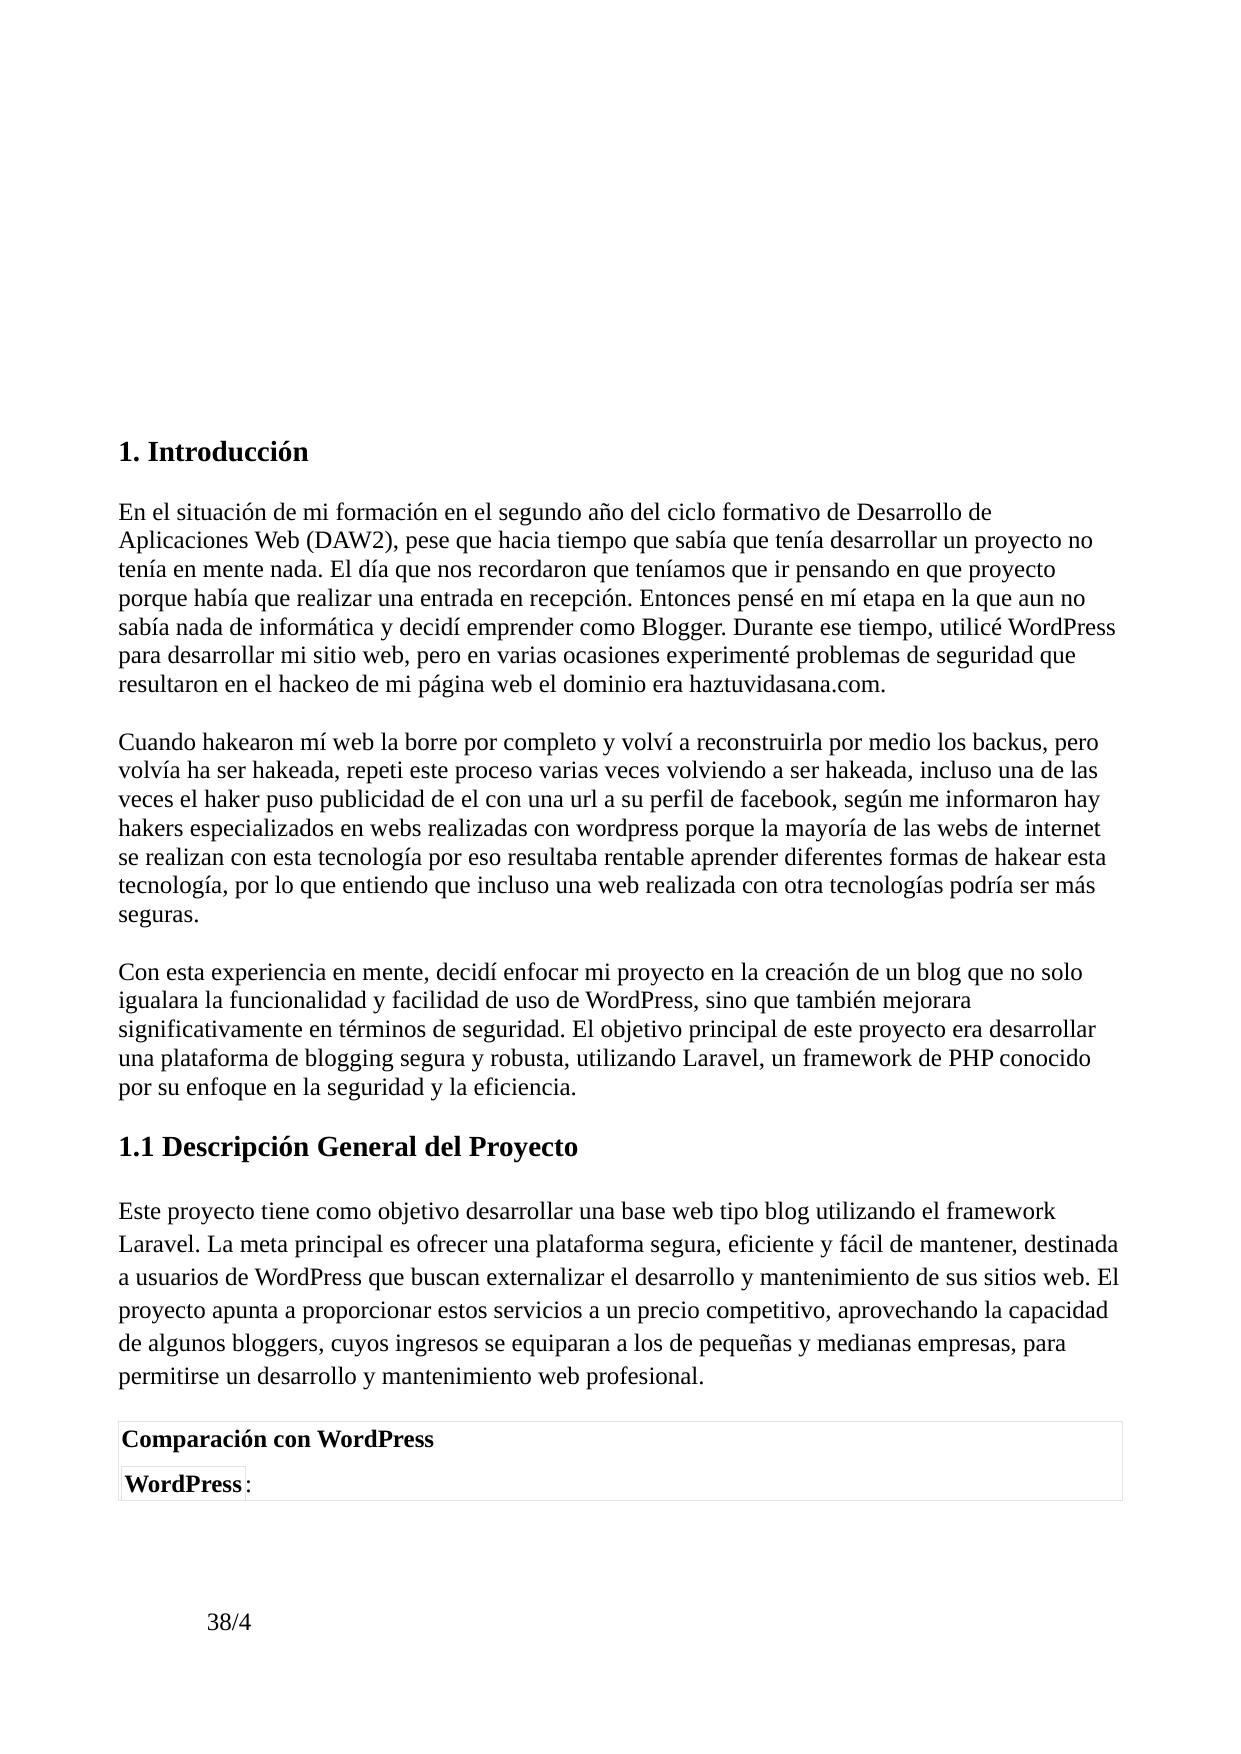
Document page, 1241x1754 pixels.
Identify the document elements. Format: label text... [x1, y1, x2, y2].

text En el situación de mi formación en el segundo año del ciclo formativo de Desarrollo de Aplicaciones Web (DAW2), pese que hacia tiempo que sabía que tenía desarrollar un proyecto no tenía en mente nada. El día que nos recordaron que teníamos que ir pensando en que proyecto porque había que realizar una entrada en recepción. Entonces pensé en mí etapa en la que aun no sabía nada de informática y decidí emprender como Blogger. Durante ese tiempo, utilicé WordPress para desarrollar mi sitio web, pero en varias ocasiones experimenté problemas de seguridad que resultaron en el hackeo de mi página web el dominio era haztuvidasana.com. [118, 497, 1122, 698]
text WordPress: [119, 1463, 1122, 1500]
text Cuando hakearon mí web la borre por completo y volví a reconstruirla por medio los backus, pero volvía ha ser hakeada, repeti este proceso varias veces volviendo a ser hakeada, incluso una de las veces el haker puso publicidad de el con una url a su perfil de facebook, según me informaron hay hakers especializados en webs realizadas con wordpress porque la mayoría de las webs de internet se realizan con esta tecnología por eso resultaba rentable aprender diferentes formas de hakear esta tecnología, por lo que entiendo que incluso una web realizada con otra tecnologías podría ser más seguras. [118, 727, 1122, 928]
text 1.1 Descripción General del Proyecto [118, 1129, 1122, 1163]
text Este proyecto tiene como objetivo desarrollar una base web tipo blog utilizando el framework Laravel. La meta principal es ofrecer una plataforma segura, eficiente y fácil de mantener, destinada a usuarios de WordPress que buscan externalizar el desarrollo y mantenimiento de sus sitios web. El proyecto apunta a proporcionar estos servicios a un precio competitivo, aprovechando la capacidad de algunos bloggers, cuyos ingresos se equiparan a los de pequeñas y medianas empresas, para permitirse un desarrollo y mantenimiento web profesional. [118, 1196, 1122, 1390]
text 1. Introducción [118, 434, 1122, 468]
text Con esta experiencia en mente, decidí enfocar mi proyecto en la creación de un blog que no solo igualara la funcionalidad y facilidad de uso de WordPress, sino que también mejorara significativamente en términos de seguridad. El objetivo principal de este proyecto era desarrollar una plataforma de blogging segura y robusta, utilizando Laravel, un framework de PHP conocido por su enfoque en la seguridad y la eficiencia. [118, 957, 1122, 1100]
subtitle Comparación con WordPress [119, 1422, 1122, 1453]
